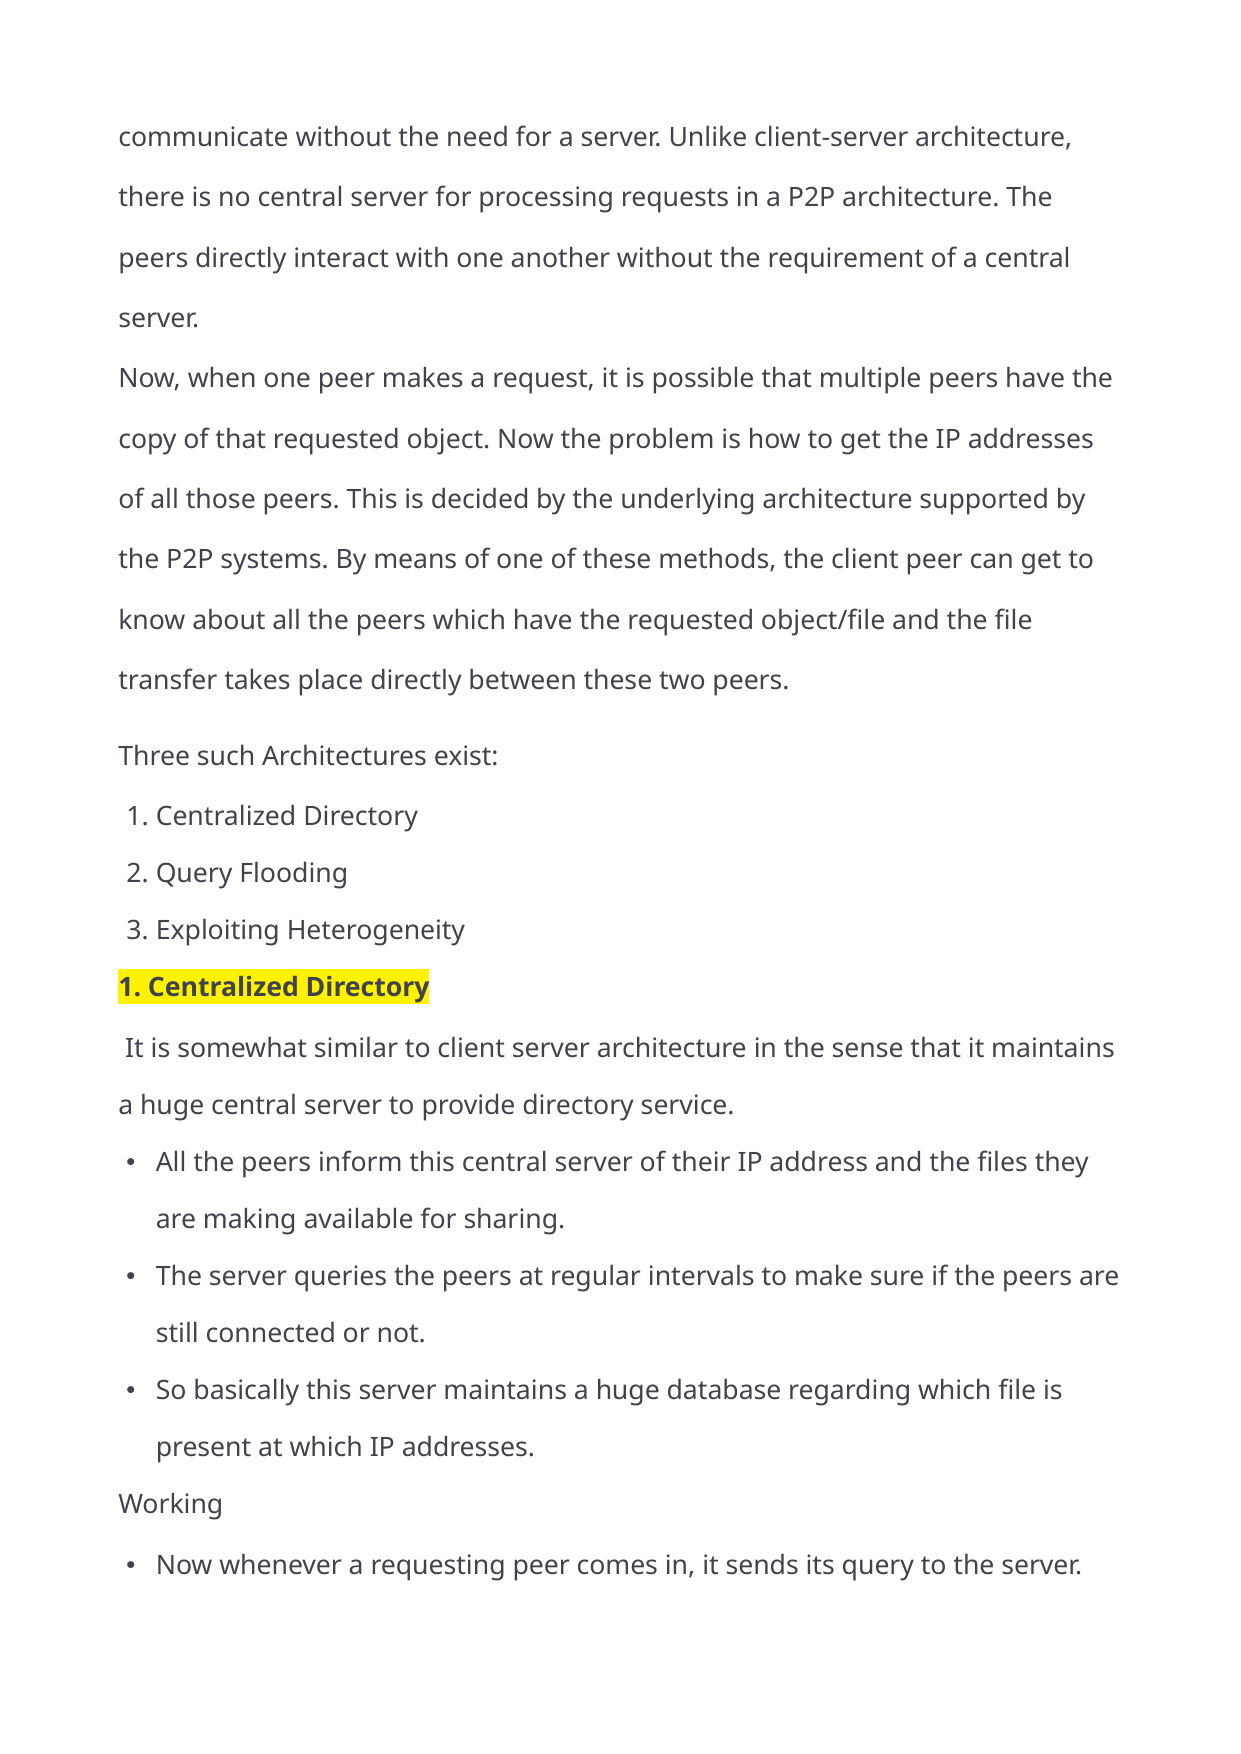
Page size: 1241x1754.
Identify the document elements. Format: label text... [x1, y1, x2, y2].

list Now whenever a requesting peer comes in, it sends its query to the server. [156, 1546, 1122, 1582]
text 1. Centralized Directory [118, 968, 1122, 1004]
list It is somewhat similar to client server architecture in the sense that it maintains a huge central server to provide directory service. [118, 1029, 1122, 1122]
text Working [118, 1485, 1122, 1522]
list All the peers inform this central server of their IP address and the files they are making available for sharing. [156, 1143, 1122, 1236]
list Query Flooding [156, 854, 1122, 890]
list Centralized Directory [156, 797, 1122, 833]
list The server queries the peers at regular intervals to make sure if the peers are still connected or not. [156, 1257, 1122, 1350]
list So basically this server maintains a huge database regarding which file is present at which IP addresses. [156, 1371, 1122, 1464]
text Three such Architectures exist: [118, 737, 1122, 773]
list Exploiting Heterogeneity [156, 911, 1122, 947]
text communicate without the need for a server. Unlike client-server architecture, there is no central server for processing requests in a P2P architecture. The peers directly interact with one another without the requirement of a central server. [118, 118, 1122, 335]
text Now, when one peer makes a request, it is possible that multiple peers have the copy of that requested object. Now the problem is how to get the IP addresses of all those peers. This is decided by the underlying architecture supported by the P2P systems. By means of one of these methods, the client peer can get to know about all the peers which have the requested object/file and the file transfer takes place directly between these two peers. [118, 359, 1122, 697]
